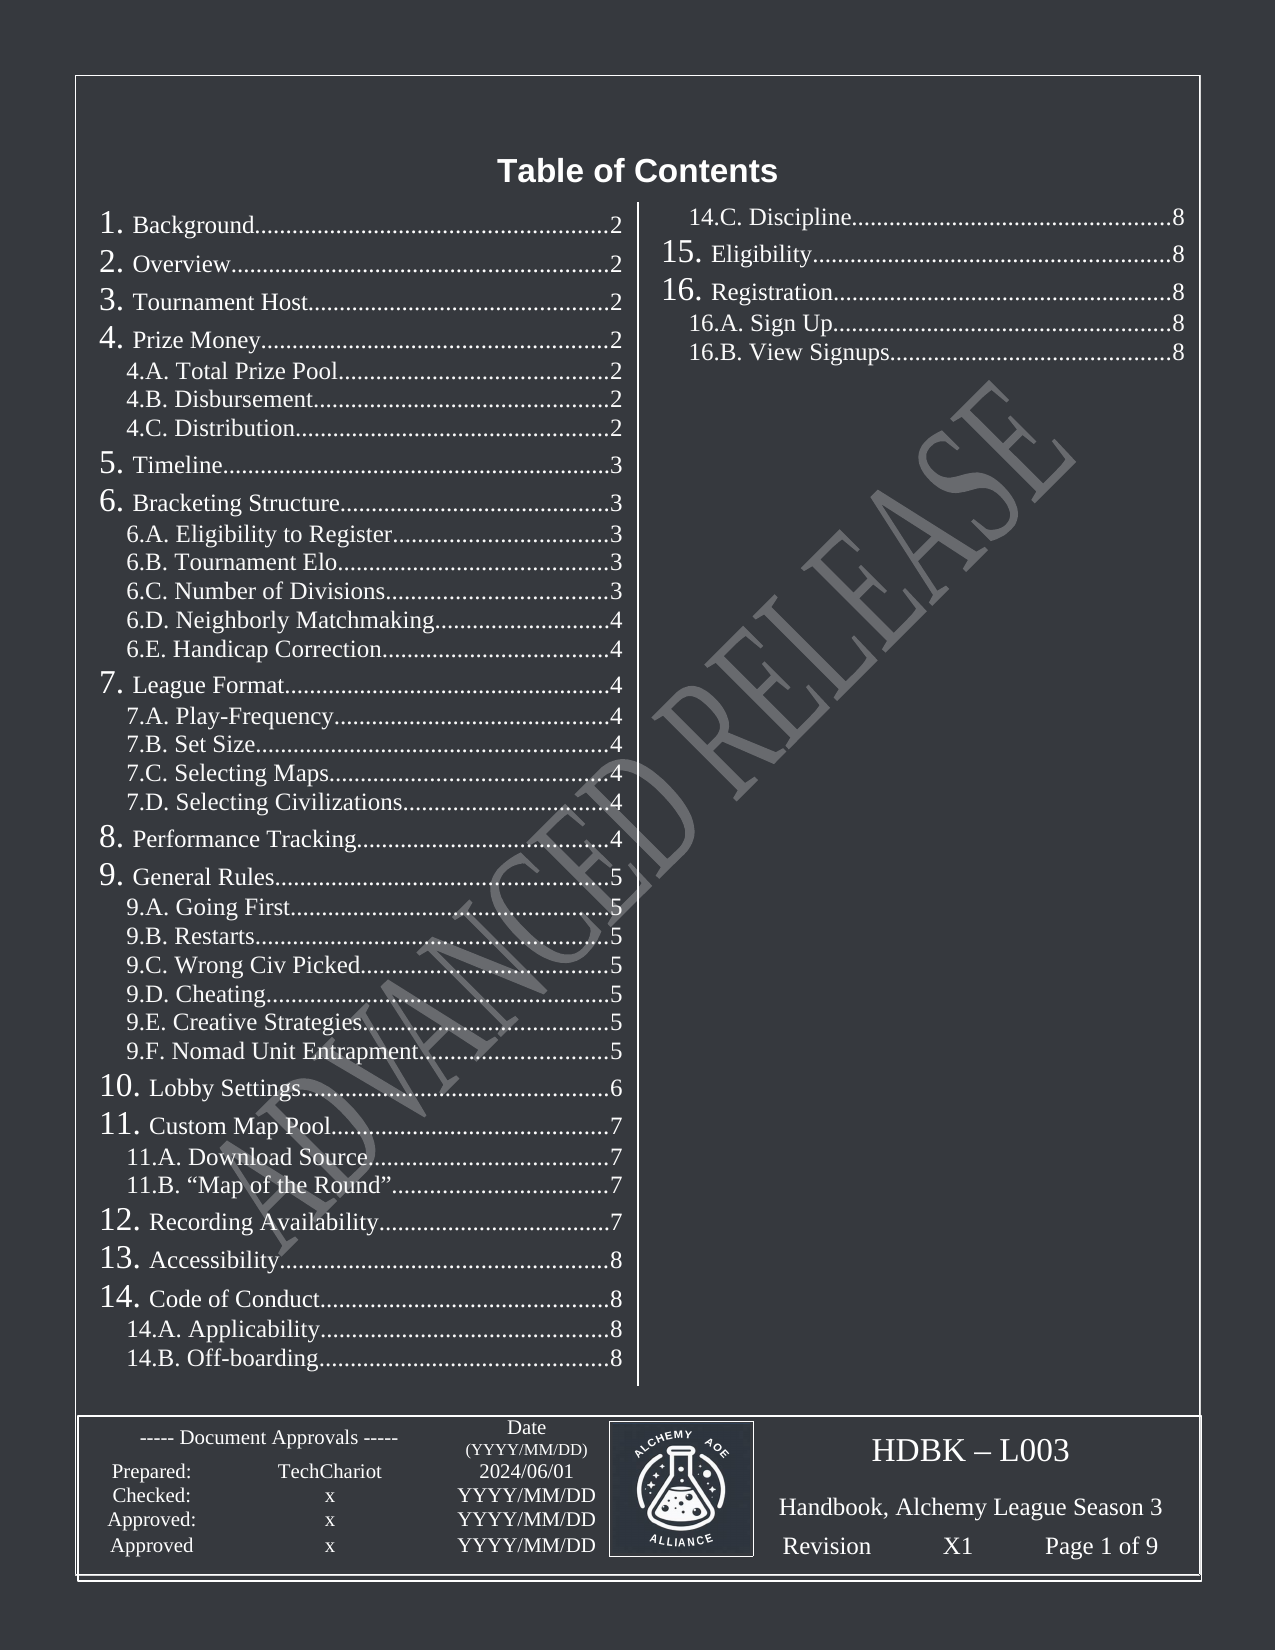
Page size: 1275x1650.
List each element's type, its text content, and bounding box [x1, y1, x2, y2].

text 9.E. Creative Strategies 5 [401, 1007, 440, 1036]
text 9.D. Cheating 5 [466, 979, 622, 1007]
text 9. General Rules 5 [586, 854, 622, 892]
text 9.E. Creative Strategies 5 [434, 1007, 502, 1036]
text 12. Recording Availability 7 [91, 1199, 276, 1237]
text 11. Custom Map Pool 7 [350, 1103, 622, 1142]
text 4.A. Total Prize Pool 2 [120, 356, 622, 384]
text 12. Recording Availability 7 [268, 1199, 622, 1237]
text 6. Bracketing Structure 3 [91, 480, 622, 519]
text 15. Eligibility 8 [652, 231, 1184, 269]
text 11.A. Download Source 7 [120, 1142, 233, 1170]
text 14.C. Discipline 8 [682, 202, 1184, 231]
text 4.C. Distribution 2 [120, 413, 622, 442]
text 9.C. Wrong Civ Picked 5 [468, 950, 517, 970]
text 11.B. “Map of the Round” 7 [341, 1170, 622, 1199]
text 9.A. Going First 5 [120, 892, 502, 921]
text 9.C. Wrong Civ Picked 5 [439, 952, 503, 979]
text 9.E. Creative Strategies 5 [120, 1007, 371, 1036]
text 14.A. Applicability 8 [120, 1314, 622, 1343]
text 9.B. Restarts 5 [479, 921, 530, 950]
text 6.B. Tournament Elo 3 [120, 547, 622, 576]
text 9.B. Restarts 5 [592, 921, 622, 950]
text 16. Registration 8 [652, 269, 1184, 308]
text 10. Lobby Settings 6 [91, 1065, 398, 1103]
text 11.B. “Map of the Round” 7 [241, 1170, 279, 1199]
text 9.C. Wrong Civ Picked 5 [120, 950, 455, 979]
text 16.B. View Signups 8 [682, 337, 1184, 365]
subtitle Table of Contents [91, 152, 1184, 190]
text 10. Lobby Settings 6 [360, 1065, 405, 1092]
text 10. Lobby Settings 6 [398, 1065, 622, 1103]
picture [612, 1423, 750, 1553]
text 16.A. Sign Up 8 [682, 308, 1184, 337]
text 7.B. Set Size 4 [120, 729, 622, 758]
text 9.C. Wrong Civ Picked 5 [508, 950, 622, 979]
text 11. Custom Map Pool 7 [91, 1103, 296, 1142]
text 8. Performance Tracking 4 [547, 816, 622, 854]
text 9.F. Nomad Unit Entrapment 5 [333, 1036, 389, 1065]
text 5. Timeline 3 [91, 442, 622, 480]
text 10. Lobby Settings 6 [278, 1090, 329, 1103]
text 14.B. Off-boarding 8 [120, 1343, 622, 1372]
text 9. General Rules 5 [500, 854, 587, 892]
text 11.A. Download Source 7 [369, 1142, 622, 1170]
text 4. Prize Money 2 [91, 317, 622, 356]
text 9.B. Restarts 5 [519, 921, 590, 950]
text 9.B. Restarts 5 [120, 921, 497, 950]
text 6.C. Number of Divisions 3 [120, 576, 622, 605]
text 11.B. “Map of the Round” 7 [120, 1170, 251, 1199]
text 7. League Format 4 [91, 662, 622, 701]
text 11. Custom Map Pool 7 [276, 1103, 363, 1142]
text 7.A. Play-Frequency 4 [120, 701, 622, 729]
text 6.D. Neighborly Matchmaking 4 [120, 605, 622, 634]
text 9.F. Nomad Unit Entrapment 5 [380, 1036, 430, 1065]
text 9.D. Cheating 5 [120, 979, 392, 1007]
text 11.A. Download Source 7 [313, 1142, 365, 1170]
text 2. Overview 2 [91, 241, 622, 279]
text 9.F. Nomad Unit Entrapment 5 [429, 1036, 622, 1065]
text 8. Performance Tracking 4 [91, 816, 551, 854]
text 14. Code of Conduct 8 [91, 1276, 622, 1314]
text 1. Background 2 [91, 202, 622, 241]
text 4.B. Disbursement 2 [120, 384, 622, 413]
text 7.D. Selecting Civilizations 4 [120, 787, 608, 816]
text 9.A. Going First 5 [500, 892, 611, 921]
text 3. Tournament Host 2 [91, 279, 622, 317]
text 11.B. “Map of the Round” 7 [276, 1170, 339, 1199]
text 9.D. Cheating 5 [389, 979, 483, 1007]
text 7.C. Selecting Maps 4 [120, 758, 622, 787]
text 11.A. Download Source 7 [231, 1142, 324, 1170]
text 6.A. Eligibility to Register 3 [120, 519, 622, 547]
text 9.E. Creative Strategies 5 [494, 1007, 622, 1036]
text 6.E. Handicap Correction 4 [120, 634, 622, 662]
text 13. Accessibility 8 [91, 1237, 622, 1276]
text 9.E. Creative Strategies 5 [367, 1007, 411, 1036]
text 9. General Rules 5 [91, 854, 515, 892]
text 9.F. Nomad Unit Entrapment 5 [120, 1036, 333, 1065]
